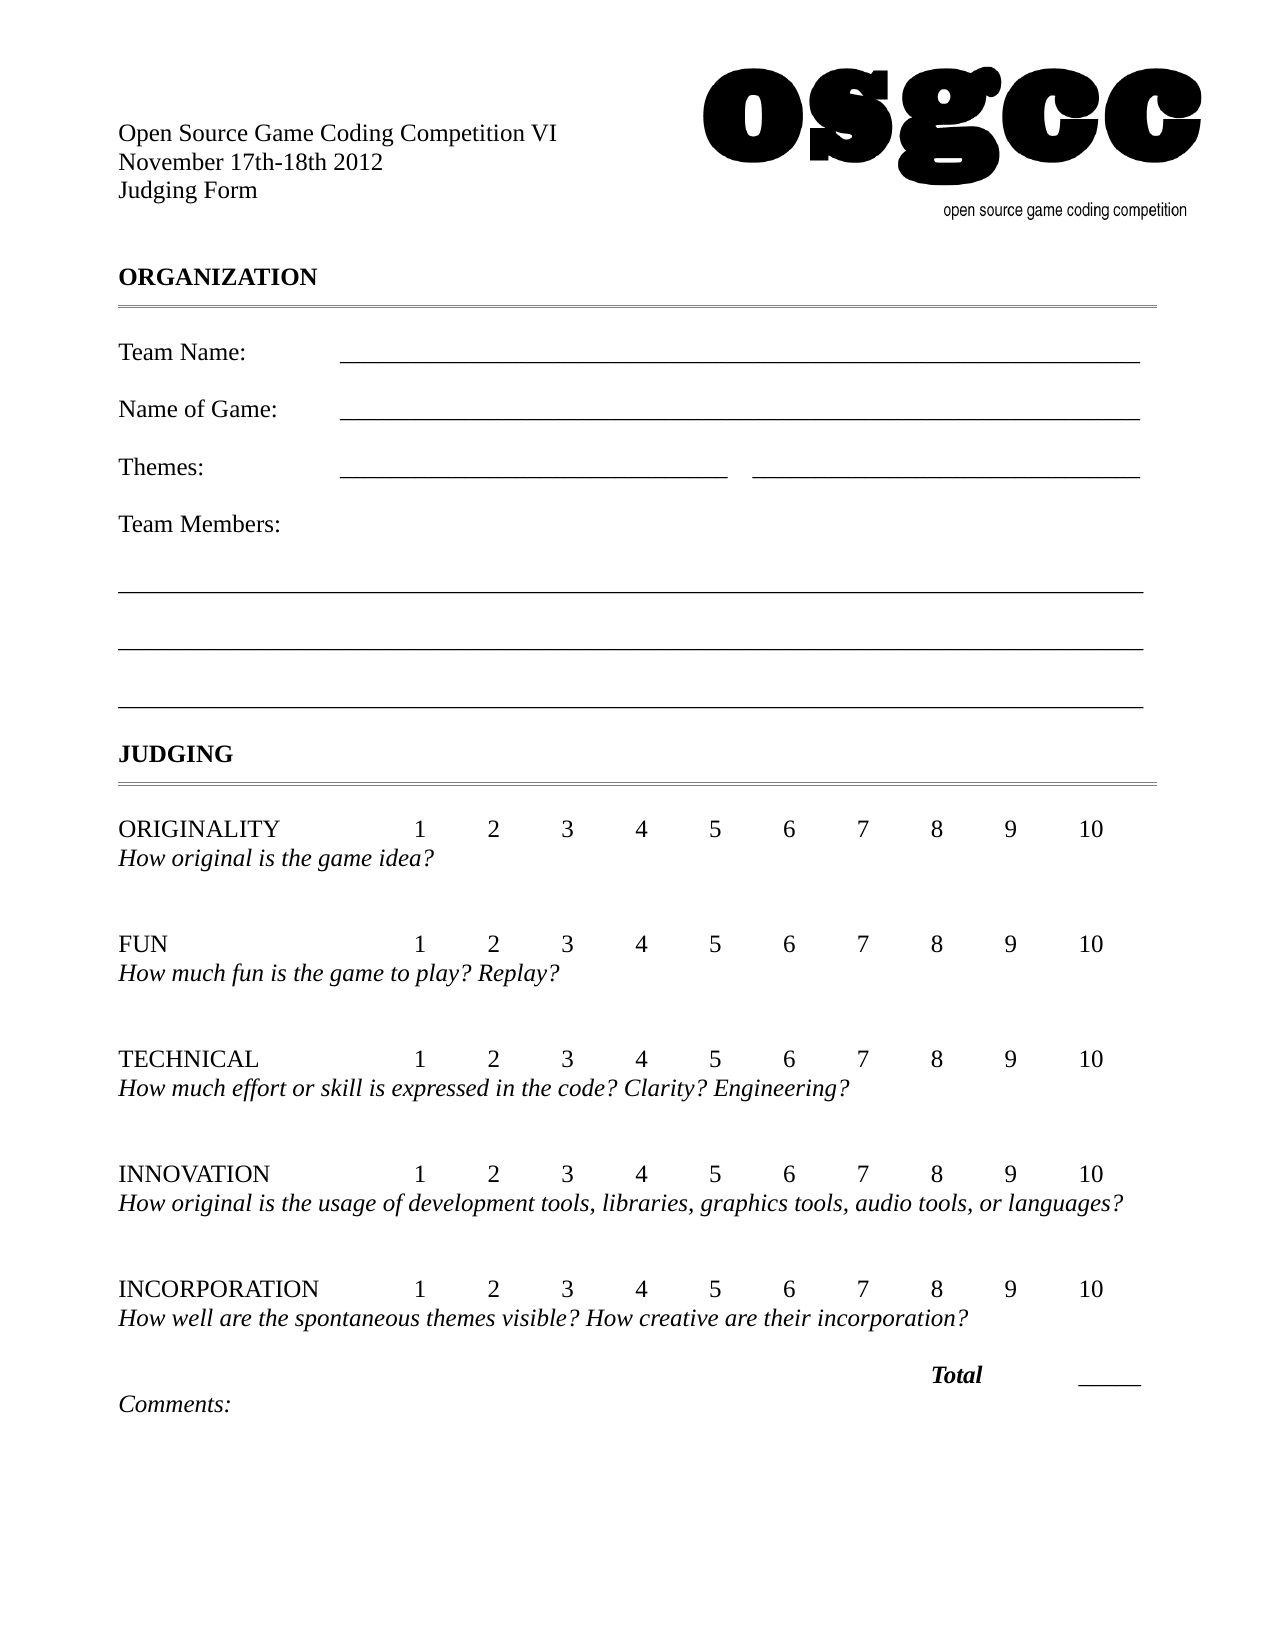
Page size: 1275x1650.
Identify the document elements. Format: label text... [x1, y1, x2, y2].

text Team Name: ________________________________________________________________ [118, 337, 1157, 366]
text November 17th-18th 2012 [118, 147, 692, 176]
text INCORPORATION 1 2 3 4 5 6 7 8 9 10 [118, 1274, 1157, 1303]
text ORGANIZATION [118, 262, 1157, 291]
text How much effort or skill is expressed in the code? Clarity? Engineering? [118, 1073, 1157, 1102]
text Total _____ [118, 1360, 1157, 1389]
text Name of Game: ________________________________________________________________ [118, 394, 1157, 423]
text TECHNICAL 1 2 3 4 5 6 7 8 9 10 [118, 1044, 1157, 1073]
text Open Source Game Coding Competition VI [118, 118, 692, 147]
text FUN 1 2 3 4 5 6 7 8 9 10 [118, 929, 1157, 958]
text Team Members: [118, 509, 1157, 538]
text How well are the spontaneous themes visible? How creative are their incorporation? [118, 1303, 1157, 1332]
text __________________________________________________________________________________ [118, 682, 1157, 711]
text How original is the game idea? [118, 843, 1157, 872]
text How much fun is the game to play? Replay? [118, 958, 1157, 987]
text Judging Form [118, 176, 692, 204]
text __________________________________________________________________________________ [118, 567, 1157, 596]
text INNOVATION 1 2 3 4 5 6 7 8 9 10 [118, 1159, 1157, 1188]
text How original is the usage of development tools, libraries, graphics tools, audio tools, or languages? [118, 1188, 1157, 1217]
text __________________________________________________________________________________ [118, 624, 1157, 653]
text ORIGINALITY 1 2 3 4 5 6 7 8 9 10 [118, 814, 1157, 843]
text JUDGING [118, 739, 1157, 768]
text Themes: _______________________________ _______________________________ [118, 452, 1157, 481]
picture [692, 35, 1216, 254]
text Comments: [118, 1389, 1157, 1418]
